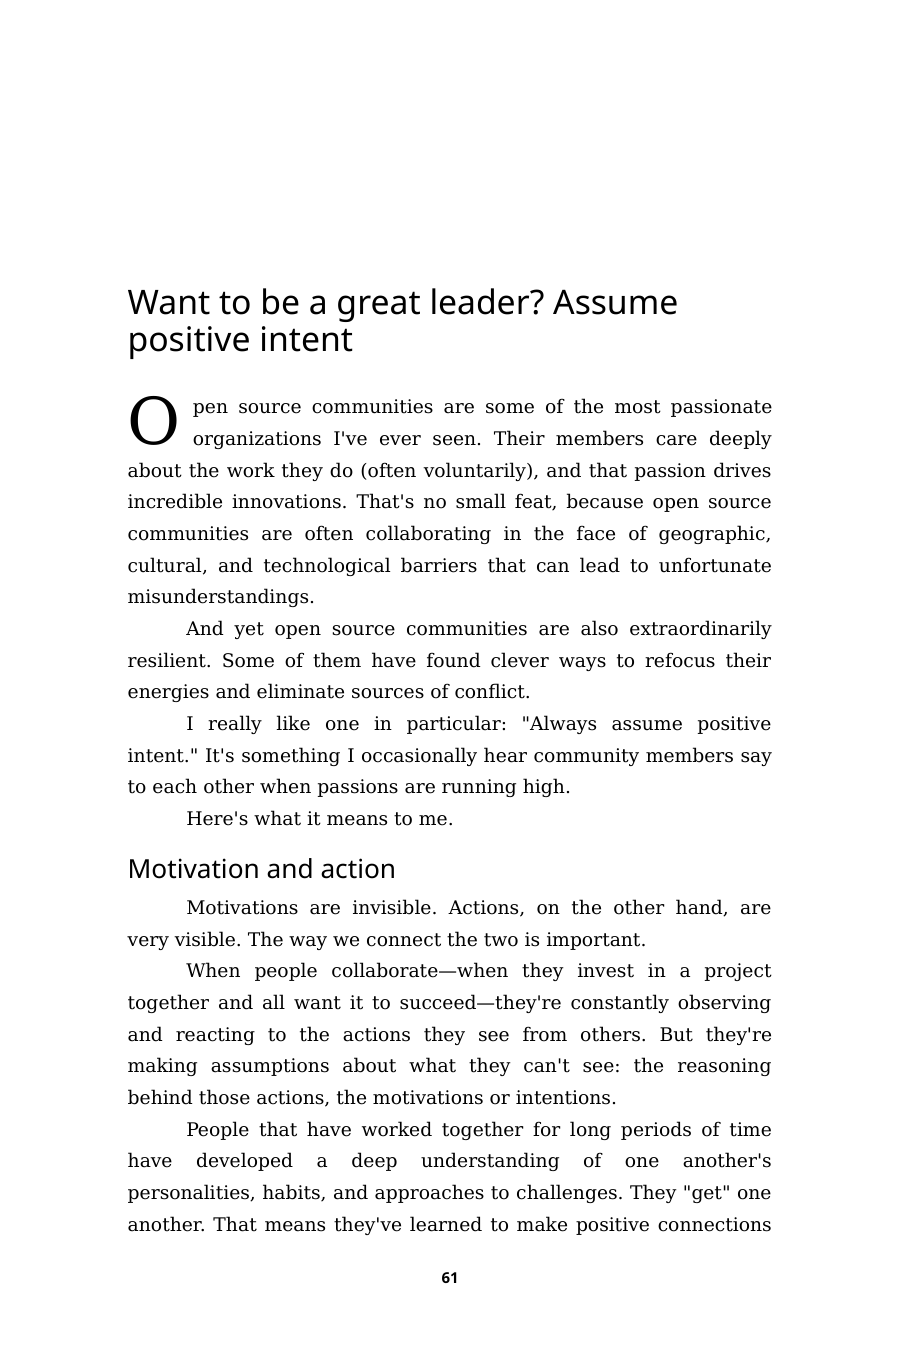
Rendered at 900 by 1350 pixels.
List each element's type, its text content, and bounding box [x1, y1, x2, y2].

subtitle Motivation and action [127, 854, 772, 884]
text When people collaborate—when they invest in a project together and all want it to succeed—they're constantly observing and reacting to the actions they see from others. But they're making assumptions about what they can't see: the reasoning behind those actions, the motivations or intentions. [127, 960, 772, 1109]
text Open source communities are some of the most passionate organizations I've ever seen. Their members care deeply about the work they do (often voluntarily), and that passion drives incredible innovations. That's no small feat, because open source communities are often collaborating in the face of geographic, cultural, and technological barriers that can lead to unfortunate misunderstandings. [127, 396, 772, 608]
text People that have worked together for long periods of time have developed a deep understanding of one another's personalities, habits, and approaches to challenges. They "get" one another. That means they've learned to make positive connections [127, 1119, 772, 1236]
subtitle Want to be a great leader? Assume positive intent [127, 283, 772, 361]
text Here's what it means to me. [127, 808, 772, 830]
text Motivations are invisible. Actions, on the other hand, are very visible. The way we connect the two is important. [127, 897, 772, 951]
text I really like one in particular: "Always assume positive intent." It's something I occasionally hear community members say to each other when passions are running high. [127, 713, 772, 798]
text And yet open source communities are also extraordinarily resilient. Some of them have found clever ways to refocus their energies and eliminate sources of conflict. [127, 618, 772, 703]
